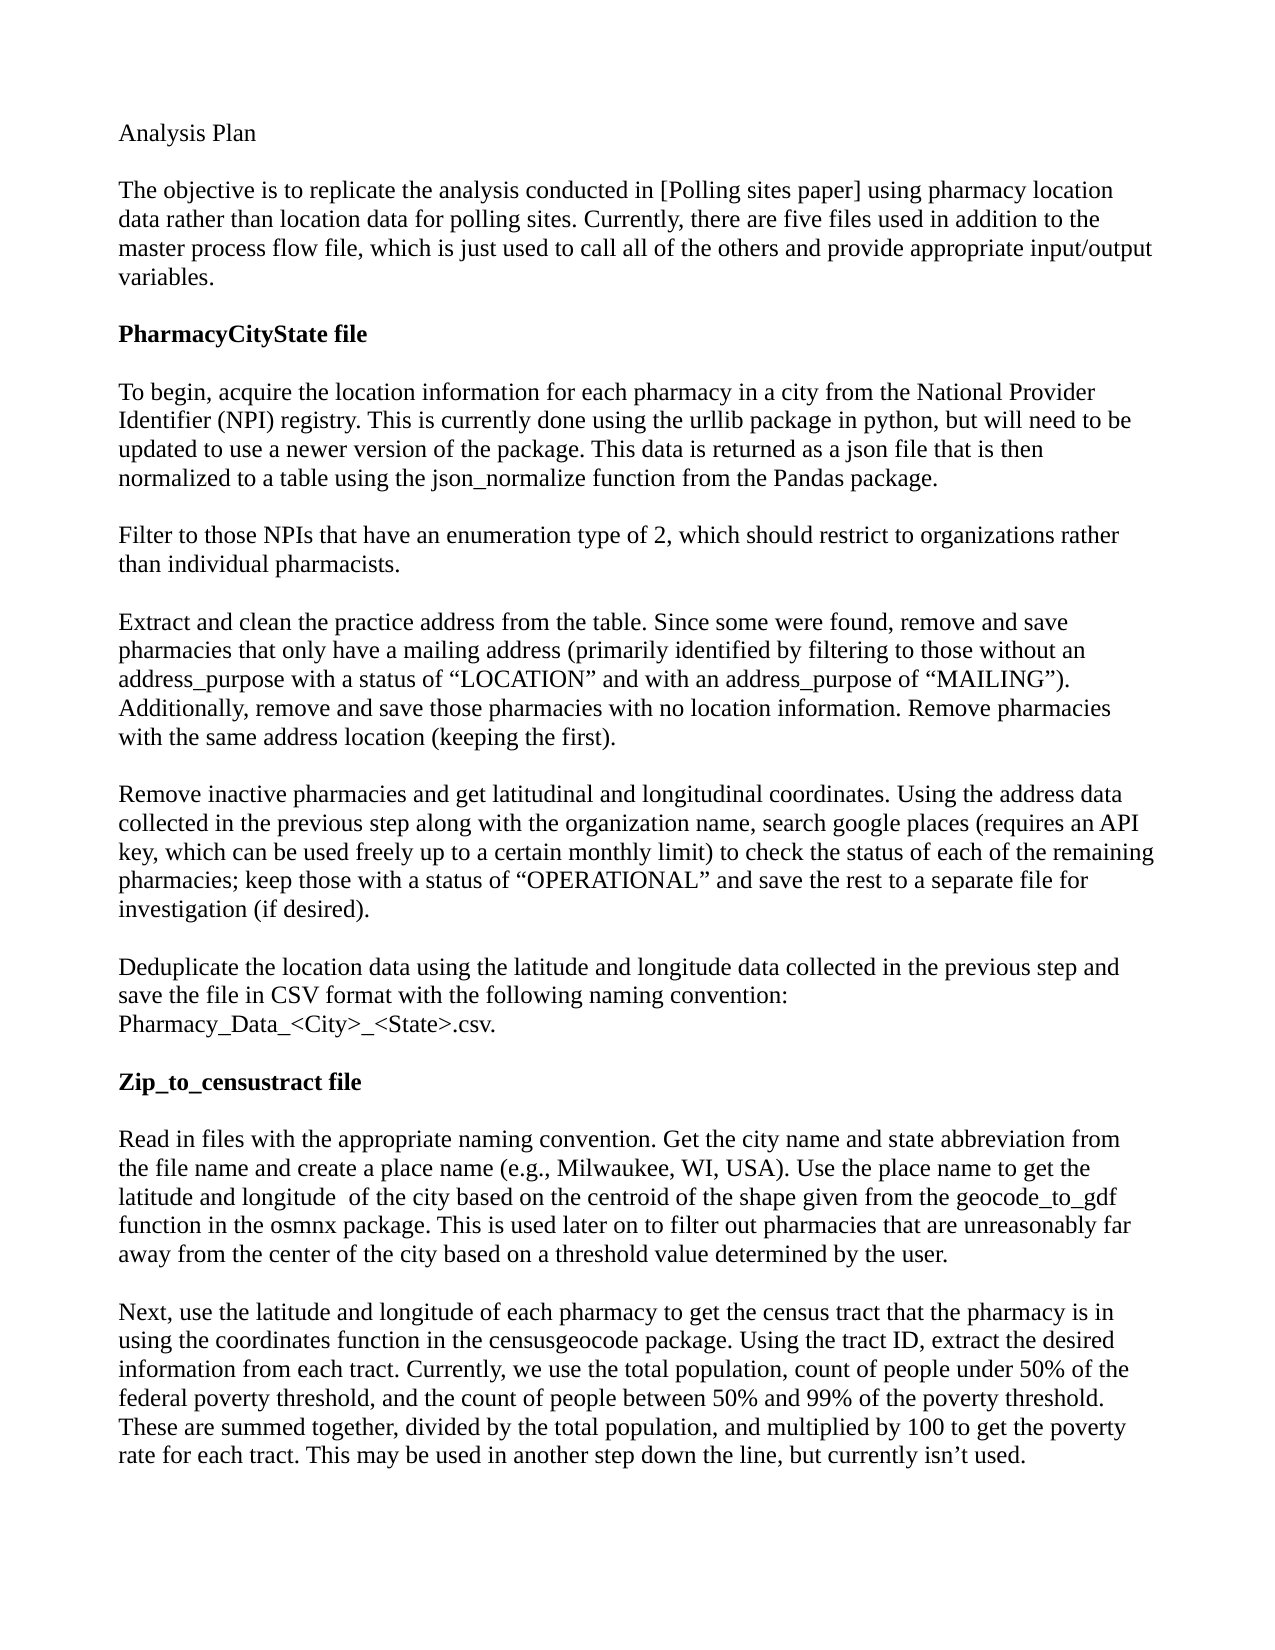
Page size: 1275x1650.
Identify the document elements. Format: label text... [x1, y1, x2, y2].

text Next, use the latitude and longitude of each pharmacy to get the census tract that the pharmacy is in using the coordinates function in the censusgeocode package. Using the tract ID, extract the desired information from each tract. Currently, we use the total population, count of people under 50% of the federal poverty threshold, and the count of people between 50% and 99% of the poverty threshold. These are summed together, divided by the total population, and multiplied by 100 to get the poverty rate for each tract. This may be used in another step down the line, but currently isn’t used. [118, 1297, 1157, 1469]
text Deduplicate the location data using the latitude and longitude data collected in the previous step and save the file in CSV format with the following naming convention: Pharmacy_Data_<City>_<State>.csv. [118, 952, 1157, 1038]
text To begin, acquire the location information for each pharmacy in a city from the National Provider Identifier (NPI) registry. This is currently done using the urllib package in python, but will need to be updated to use a newer version of the package. This data is returned as a json file that is then normalized to a table using the json_normalize function from the Pandas package. [118, 377, 1157, 492]
text PharmacyCityState file [118, 319, 1157, 348]
text Zip_to_censustract file [118, 1067, 1157, 1096]
text Filter to those NPIs that have an enumeration type of 2, which should restrict to organizations rather than individual pharmacists. [118, 521, 1157, 578]
text Read in files with the appropriate naming convention. Get the city name and state abbreviation from the file name and create a place name (e.g., Milwaukee, WI, USA). Use the place name to get the latitude and longitude of the city based on the centroid of the shape given from the geocode_to_gdf function in the osmnx package. This is used later on to filter out pharmacies that are unreasonably far away from the center of the city based on a threshold value determined by the user. [118, 1124, 1157, 1268]
text Extract and clean the practice address from the table. Since some were found, remove and save pharmacies that only have a mailing address (primarily identified by filtering to those without an address_purpose with a status of “LOCATION” and with an address_purpose of “MAILING”). Additionally, remove and save those pharmacies with no location information. Remove pharmacies with the same address location (keeping the first). [118, 607, 1157, 751]
text Analysis Plan [118, 118, 1157, 147]
text The objective is to replicate the analysis conducted in [Polling sites paper] using pharmacy location data rather than location data for polling sites. Currently, there are five files used in addition to the master process flow file, which is just used to call all of the others and provide appropriate input/output variables. [118, 176, 1157, 291]
text Remove inactive pharmacies and get latitudinal and longitudinal coordinates. Using the address data collected in the previous step along with the organization name, search google places (requires an API key, which can be used freely up to a certain monthly limit) to check the status of each of the remaining pharmacies; keep those with a status of “OPERATIONAL” and save the rest to a separate file for investigation (if desired). [118, 779, 1157, 923]
